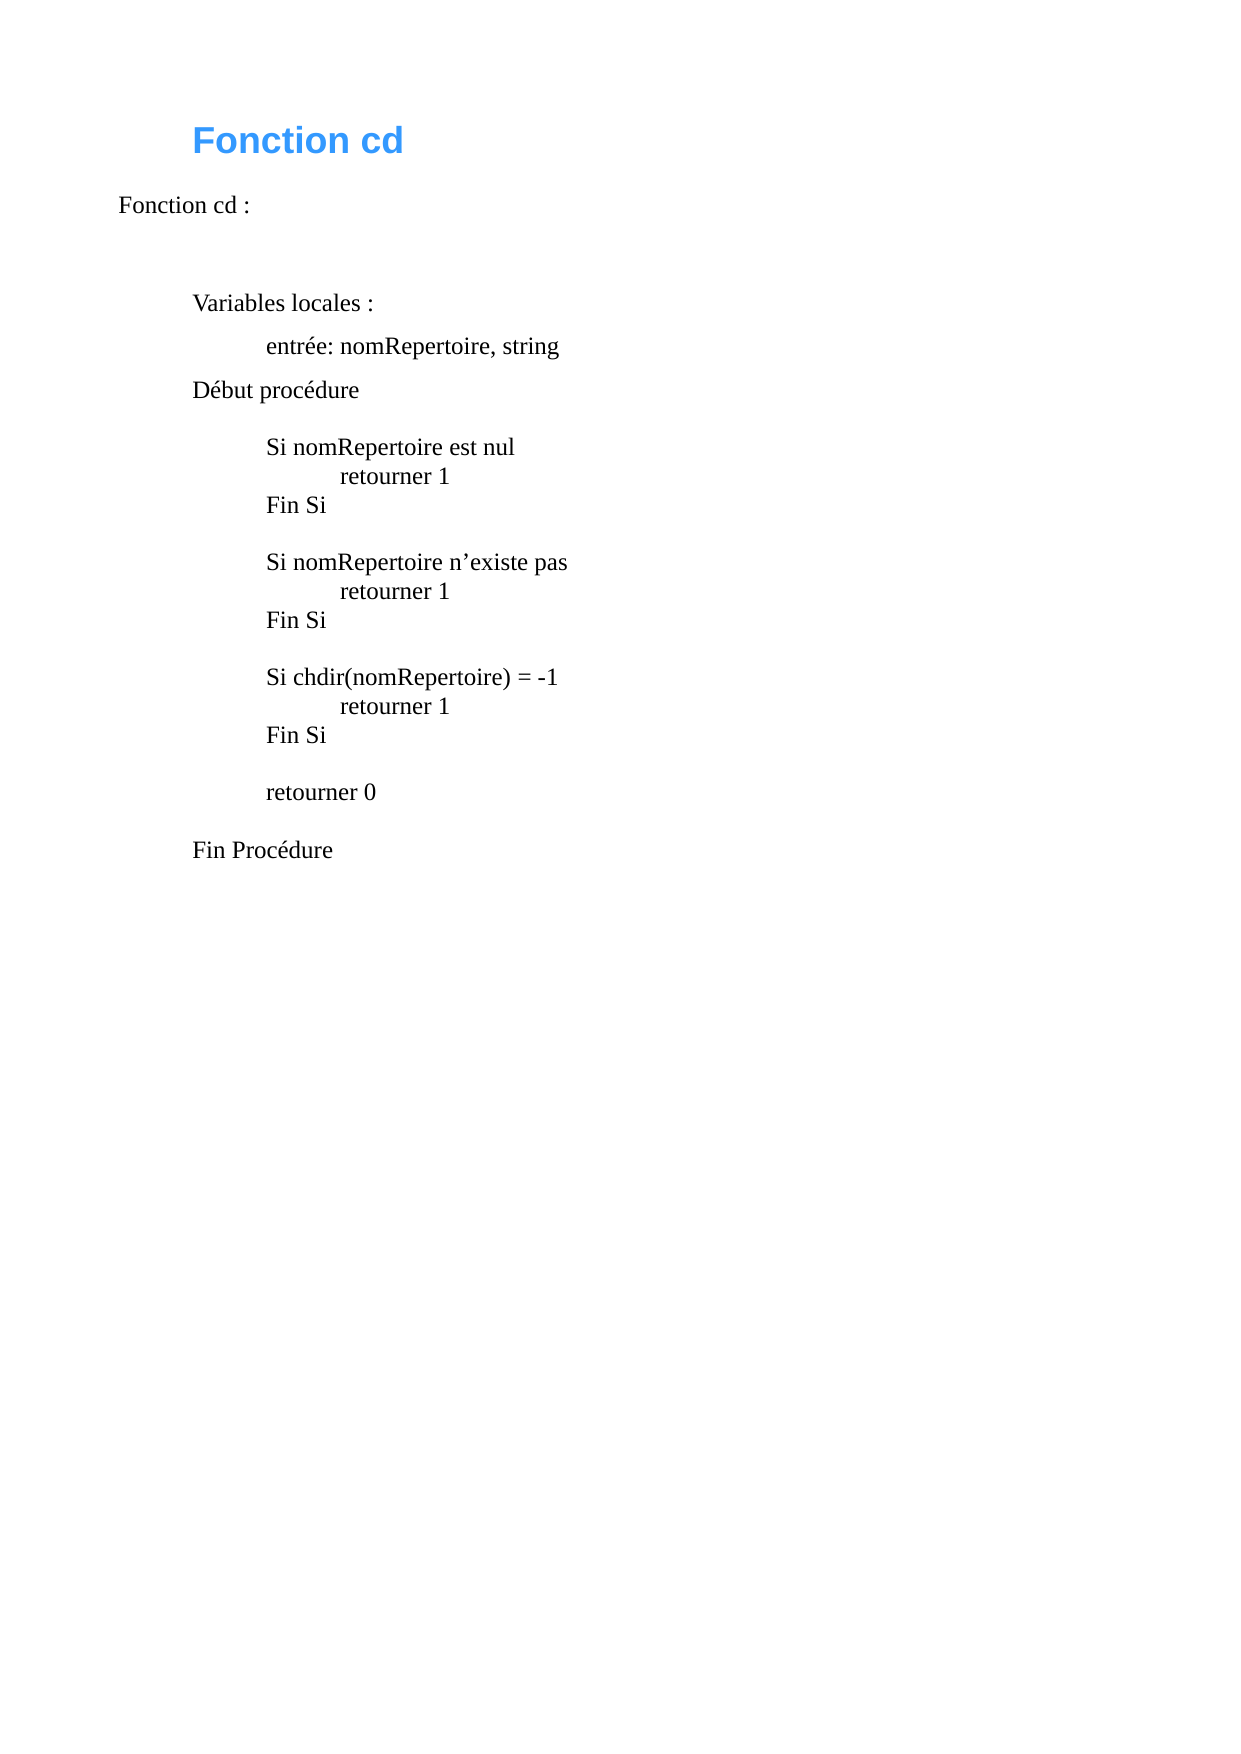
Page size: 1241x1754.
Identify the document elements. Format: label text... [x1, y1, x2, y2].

text retourner 0 [118, 777, 1122, 806]
text retourner 1 [118, 576, 1122, 605]
text Fin Procédure [118, 835, 1122, 863]
text Variables locales : [118, 288, 1122, 317]
text Fonction cd : [118, 190, 1122, 219]
text retourner 1 [118, 461, 1122, 490]
text entrée: nomRepertoire, string [118, 331, 1122, 360]
text Fin Si [118, 720, 1122, 748]
text retourner 1 [118, 691, 1122, 720]
text Fin Si [118, 605, 1122, 633]
text Fin Si [118, 490, 1122, 518]
text Début procédure [118, 375, 1122, 403]
text Si nomRepertoire n’existe pas [118, 547, 1122, 576]
text Si chdir(nomRepertoire) = -1 [118, 662, 1122, 691]
text Fonction cd [118, 118, 1122, 161]
text Si nomRepertoire est nul [118, 432, 1122, 461]
